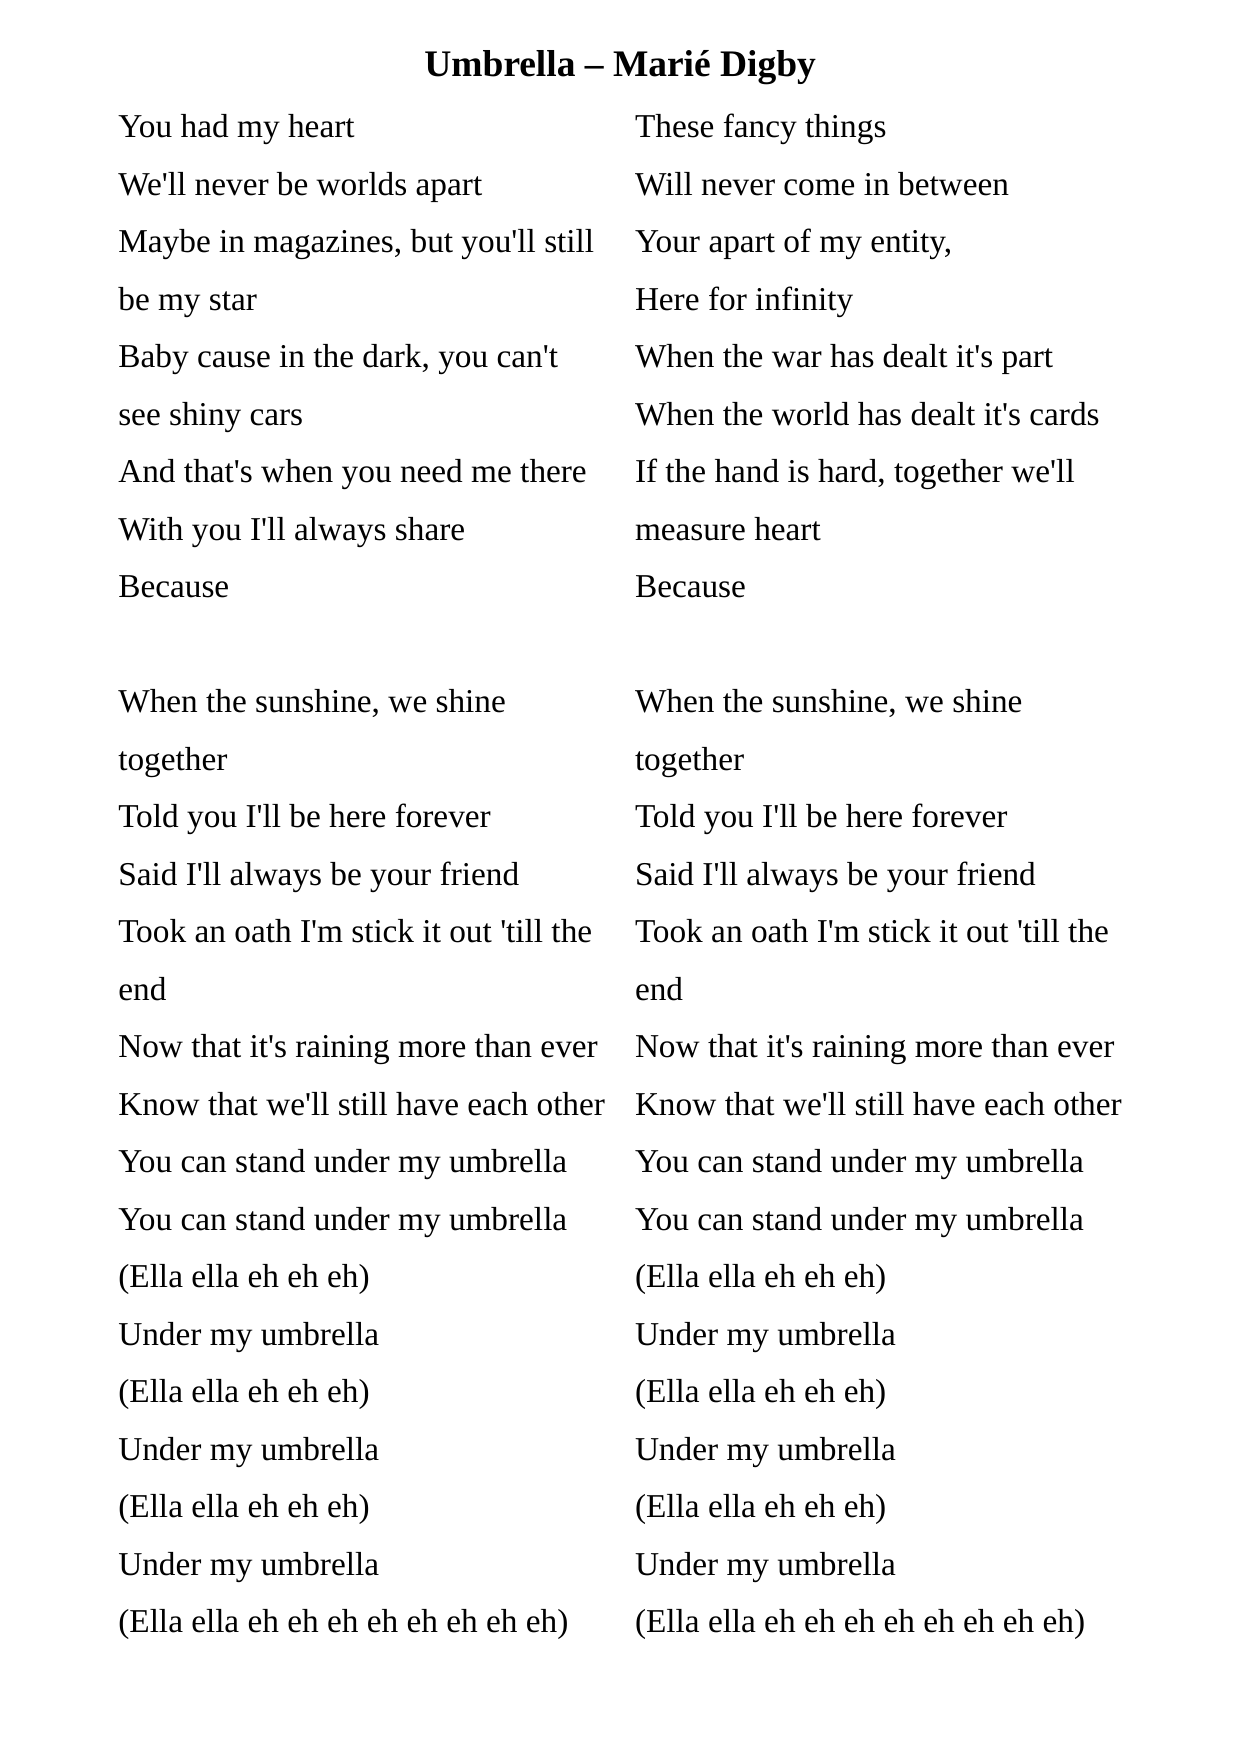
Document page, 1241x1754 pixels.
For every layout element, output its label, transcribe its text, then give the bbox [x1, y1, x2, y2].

text These fancy things Will never come in between Your apart of my entity, Here for infinity When the war has dealt it's part When the world has dealt it's cards If the hand is hard, together we'll measure heart Because [635, 106, 1122, 605]
text Umbrella – Marié Digby [118, 42, 1122, 85]
text When the sunshine, we shine together Told you I'll be here forever Said I'll always be your friend Took an oath I'm stick it out 'till the end Now that it's raining more than ever Know that we'll still have each other You can stand under my umbrella You can stand under my umbrella (Ella ella eh eh eh) Under my umbrella (Ella ella eh eh eh) Under my umbrella (Ella ella eh eh eh) Under my umbrella (Ella ella eh eh eh eh eh eh eh eh) [635, 681, 1122, 1640]
text When the sunshine, we shine together Told you I'll be here forever Said I'll always be your friend Took an oath I'm stick it out 'till the end Now that it's raining more than ever Know that we'll still have each other You can stand under my umbrella You can stand under my umbrella (Ella ella eh eh eh) Under my umbrella (Ella ella eh eh eh) Under my umbrella (Ella ella eh eh eh) Under my umbrella (Ella ella eh eh eh eh eh eh eh eh) [118, 681, 605, 1640]
text You had my heart We'll never be worlds apart Maybe in magazines, but you'll still be my star Baby cause in the dark, you can't see shiny cars And that's when you need me there With you I'll always share Because [118, 106, 605, 605]
